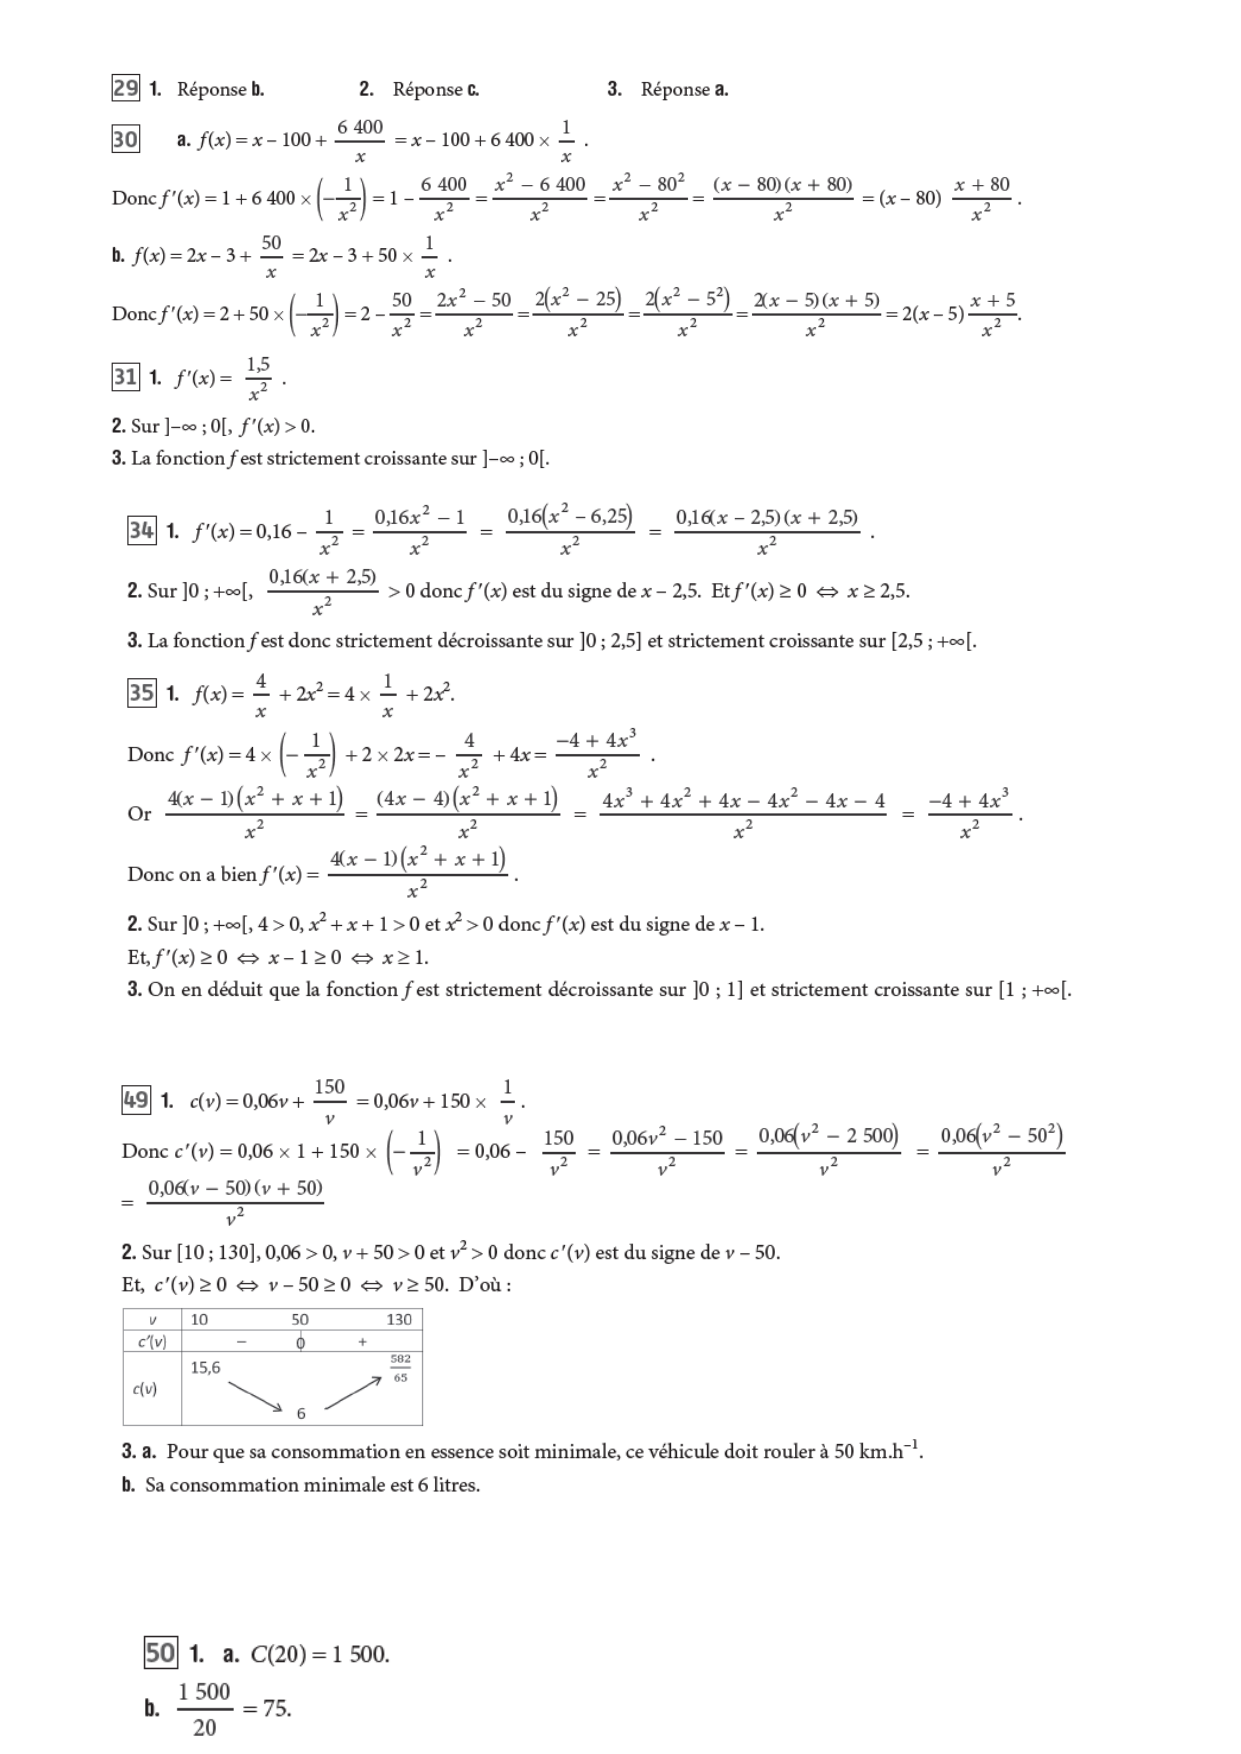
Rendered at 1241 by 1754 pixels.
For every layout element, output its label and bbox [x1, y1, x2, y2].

picture [93, 492, 1098, 1008]
picture [90, 66, 1127, 475]
picture [93, 1065, 1098, 1500]
picture [104, 1618, 455, 1754]
